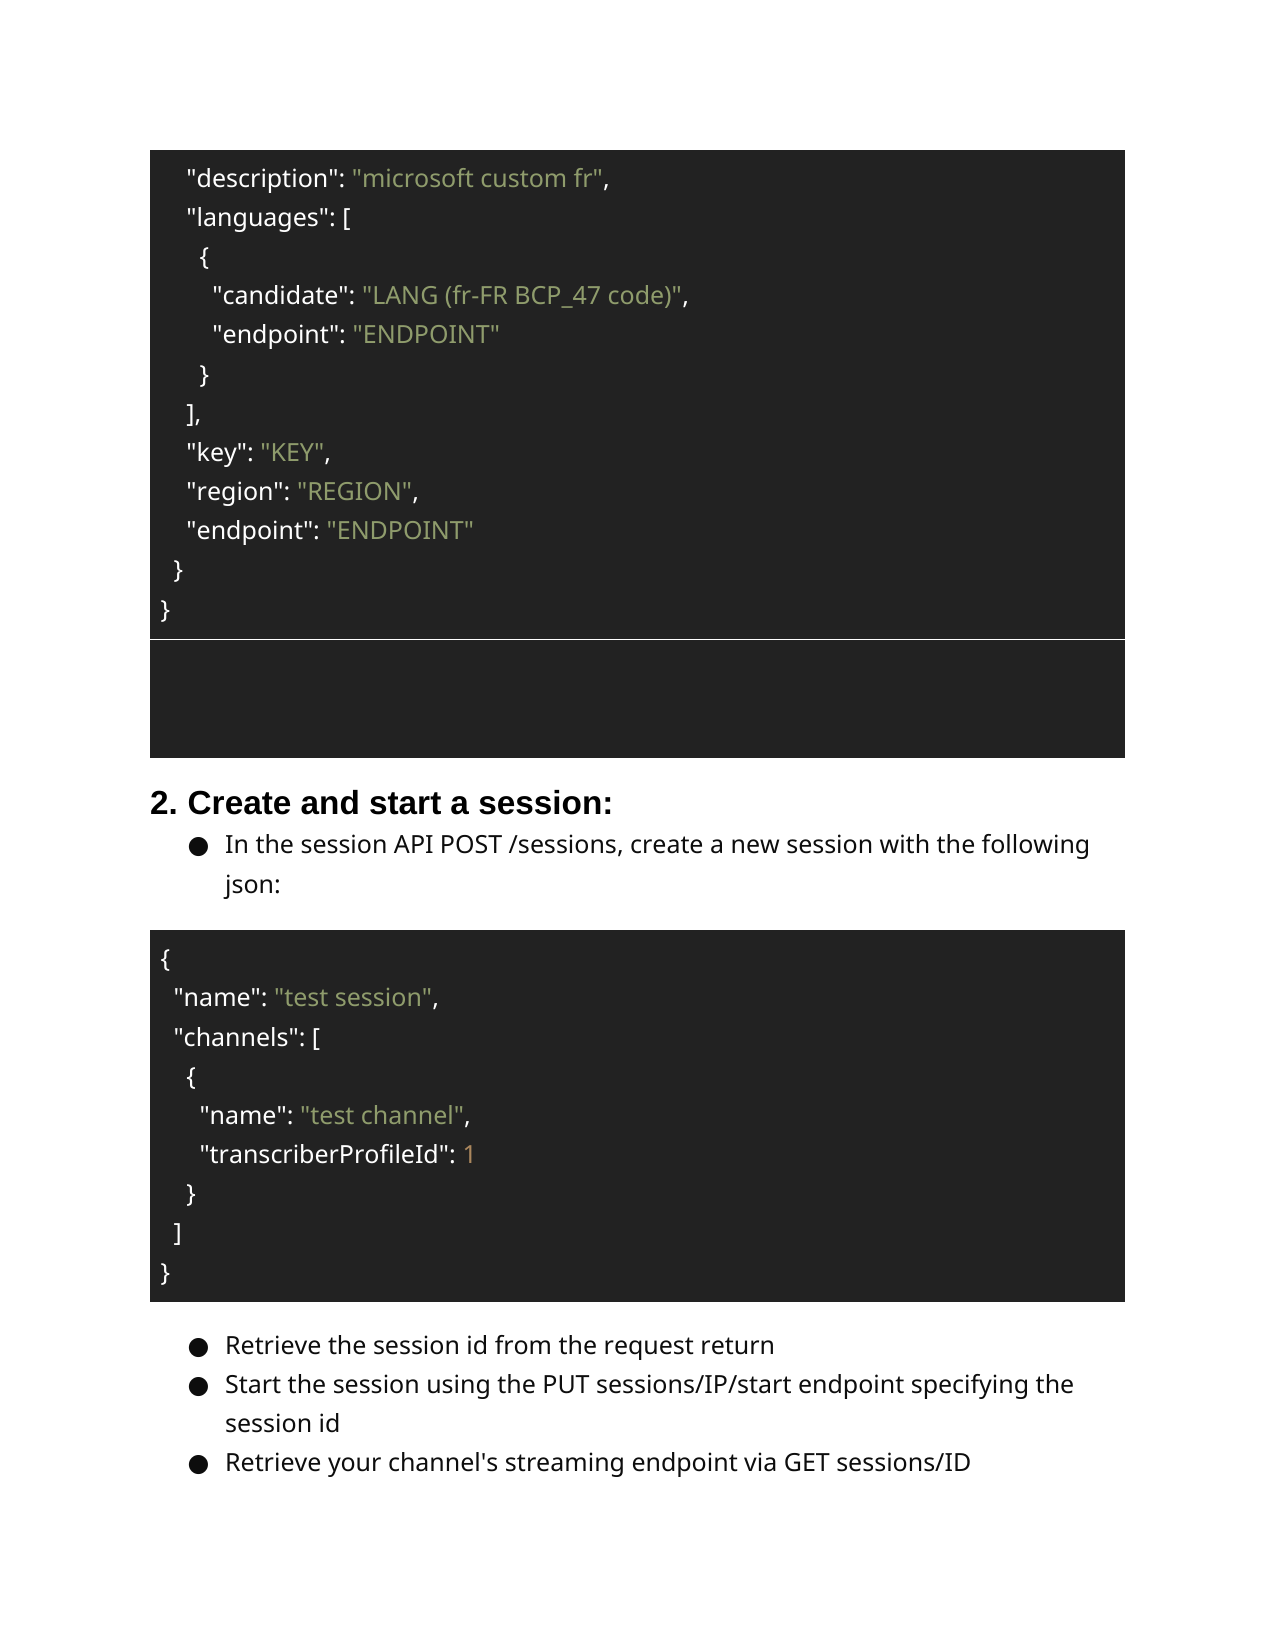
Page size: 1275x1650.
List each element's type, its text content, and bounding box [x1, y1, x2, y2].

table_header "description": "microsoft custom fr", "languages": [ { "candidate": "LANG (fr-FR BCP_47 code)", "endpoint": "ENDPOINT" } ], "key": "KEY", "region": "REGION", "endpoint": "ENDPOINT" } } [150, 150, 1125, 639]
table_cell [150, 699, 1125, 758]
table_header { "name": "test session", "channels": [ { "name": "test channel", "transcriberProfileId": 1 } ] } [150, 930, 1125, 1302]
list Retrieve your channel's streaming endpoint via GET sessions/ID [187, 1445, 1125, 1479]
subtitle Create and start a session: [150, 783, 1125, 821]
list Start the session using the PUT sessions/IP/start endpoint specifying the session id [187, 1367, 1125, 1440]
list Retrieve the session id from the request return [187, 1327, 1125, 1362]
list In the session API POST /sessions, create a new session with the following json: [187, 827, 1125, 900]
table_cell [150, 640, 1125, 699]
